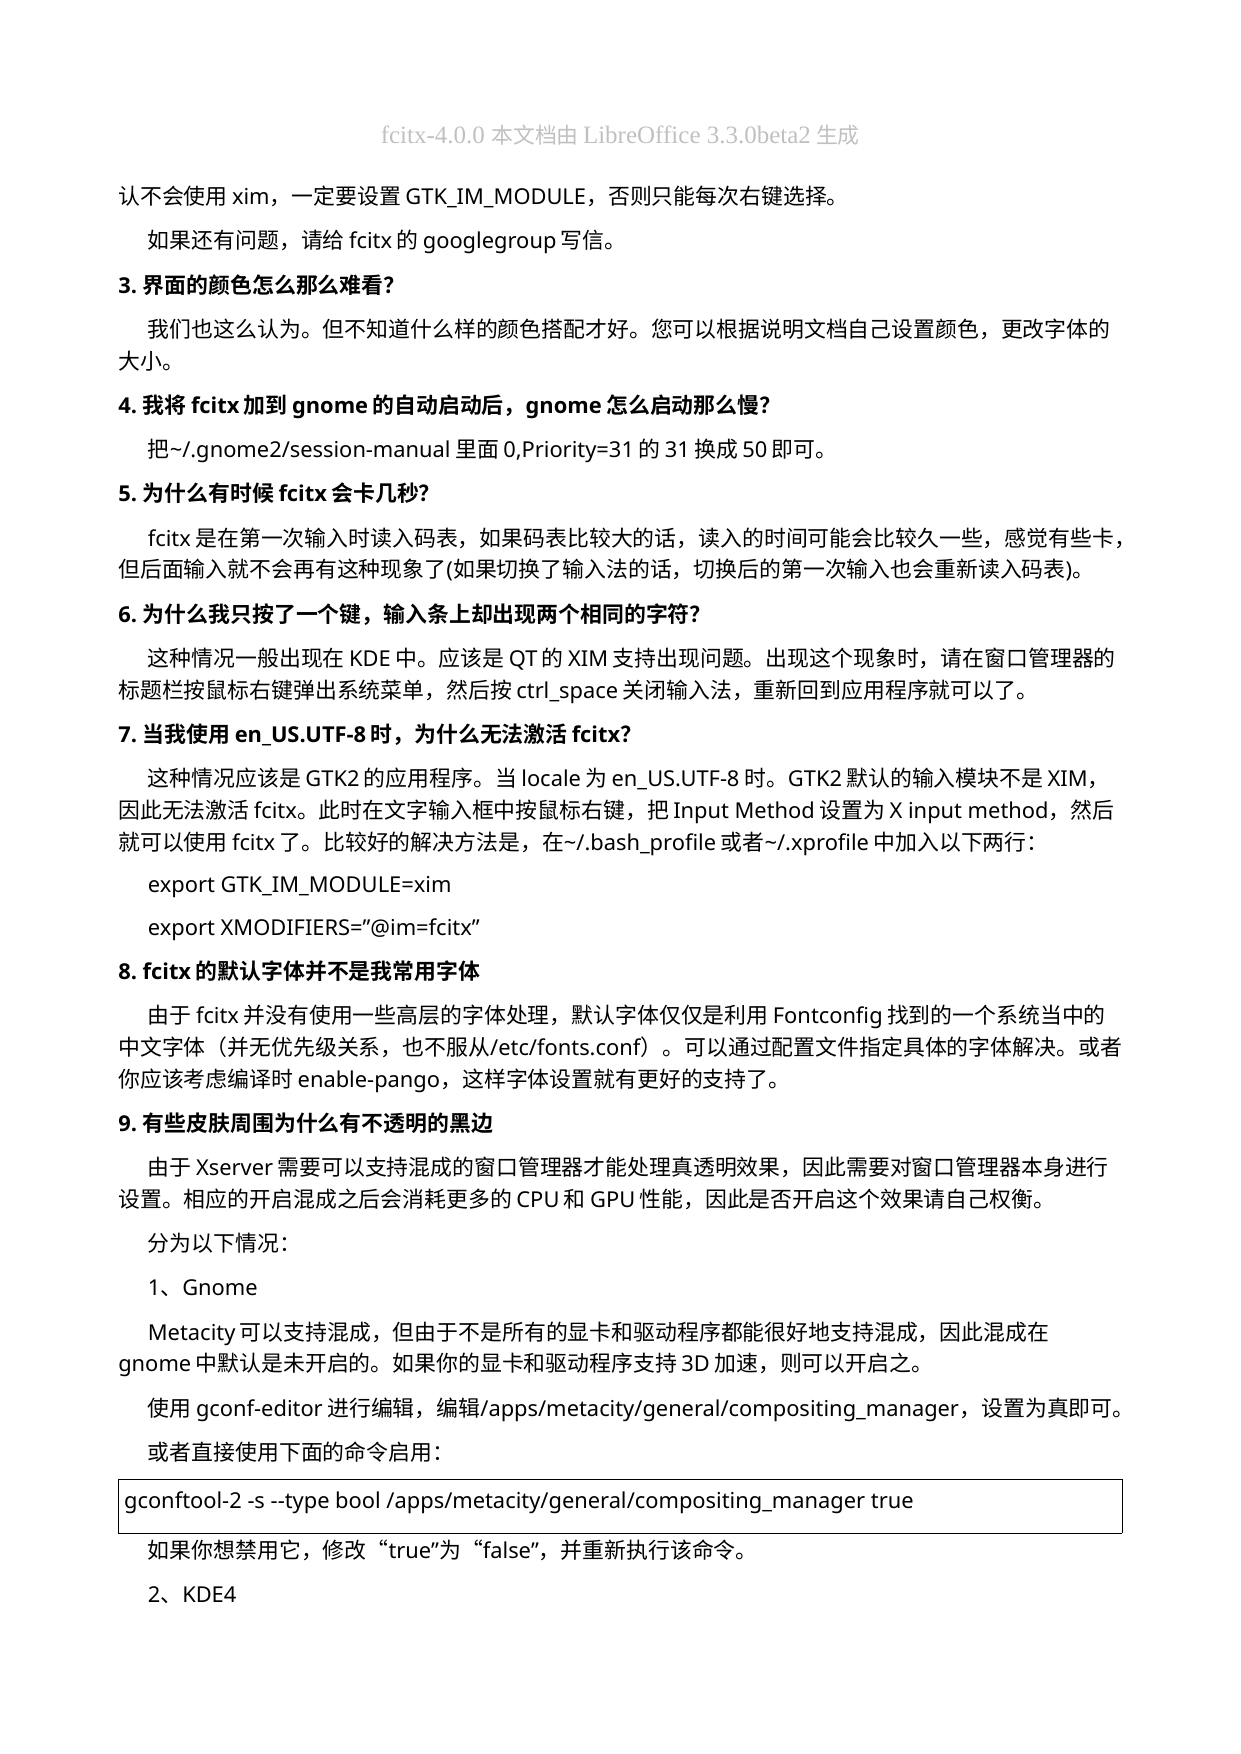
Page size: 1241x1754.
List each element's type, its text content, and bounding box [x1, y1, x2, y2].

text 9. 有些皮肤周围为什么有不透明的黑边 [118, 1106, 1122, 1138]
text 认不会使用xim，一定要设置GTK_IM_MODULE，否则只能每次右键选择。 [118, 179, 1122, 211]
text 分为以下情况： [118, 1226, 1122, 1258]
text 由于Xserver需要可以支持混成的窗口管理器才能处理真透明效果，因此需要对窗口管理器本身进行设置。相应的开启混成之后会消耗更多的CPU和GPU性能，因此是否开启这个效果请自己权衡。 [118, 1150, 1122, 1214]
text Metacity可以支持混成，但由于不是所有的显卡和驱动程序都能很好地支持混成，因此混成在gnome中默认是未开启的。如果你的显卡和驱动程序支持3D加速，则可以开启之。 [118, 1314, 1122, 1378]
text 我们也这么认为。但不知道什么样的颜色搭配才好。您可以根据说明文档自己设置颜色，更改字体的大小。 [118, 312, 1122, 375]
text 使用gconf-editor进行编辑，编辑/apps/metacity/general/compositing_manager，设置为真即可。 [118, 1391, 1122, 1422]
table_header gconftool-2 -s --type bool /apps/metacity/general/compositing_manager true [119, 1480, 1122, 1533]
text 由于fcitx并没有使用一些高层的字体处理，默认字体仅仅是利用Fontconfig找到的一个系统当中的中文字体（并无优先级关系，也不服从/etc/fonts.conf）。可以通过配置文件指定具体的字体解决。或者你应该考虑编译时enable-pango，这样字体设置就有更好的支持了。 [118, 998, 1122, 1093]
text 或者直接使用下面的命令启用： [118, 1435, 1122, 1467]
text 1、Gnome [118, 1270, 1122, 1302]
text 2、KDE4 [118, 1577, 1122, 1609]
text 3. 界面的颜色怎么那么难看？ [118, 268, 1122, 299]
text 这种情况一般出现在KDE中。应该是QT的XIM支持出现问题。出现这个现象时，请在窗口管理器的标题栏按鼠标右键弹出系统菜单，然后按ctrl_space关闭输入法，重新回到应用程序就可以了。 [118, 641, 1122, 704]
text fcitx是在第一次输入时读入码表，如果码表比较大的话，读入的时间可能会比较久一些，感觉有些卡，但后面输入就不会再有这种现象了(如果切换了输入法的话，切换后的第一次输入也会重新读入码表)。 [118, 521, 1122, 584]
text export XMODIFIERS=”@im=fcitx” [118, 911, 1122, 941]
text 4. 我将fcitx加到gnome的自动启动后，gnome怎么启动那么慢？ [118, 388, 1122, 420]
text 6. 为什么我只按了一个键，输入条上却出现两个相同的字符？ [118, 597, 1122, 628]
text 7. 当我使用en_US.UTF-8时，为什么无法激活fcitx？ [118, 717, 1122, 749]
text 8. fcitx的默认字体并不是我常用字体 [118, 954, 1122, 986]
text 这种情况应该是GTK2的应用程序。当locale为en_US.UTF-8时。GTK2默认的输入模块不是XIM，因此无法激活fcitx。此时在文字输入框中按鼠标右键，把Input Method设置为X input method，然后就可以使用fcitx了。比较好的解决方法是，在~/.bash_profile或者~/.xprofile中加入以下两行： [118, 761, 1122, 857]
text 如果你想禁用它，修改“true”为“false”，并重新执行该命令。 [118, 1534, 1122, 1565]
text 把~/.gnome2/session-manual里面0,Priority=31的31换成50即可。 [118, 432, 1122, 464]
text export GTK_IM_MODULE=xim [118, 869, 1122, 899]
text 如果还有问题，请给fcitx的googlegroup写信。 [118, 223, 1122, 255]
text 5. 为什么有时候fcitx会卡几秒？ [118, 476, 1122, 508]
